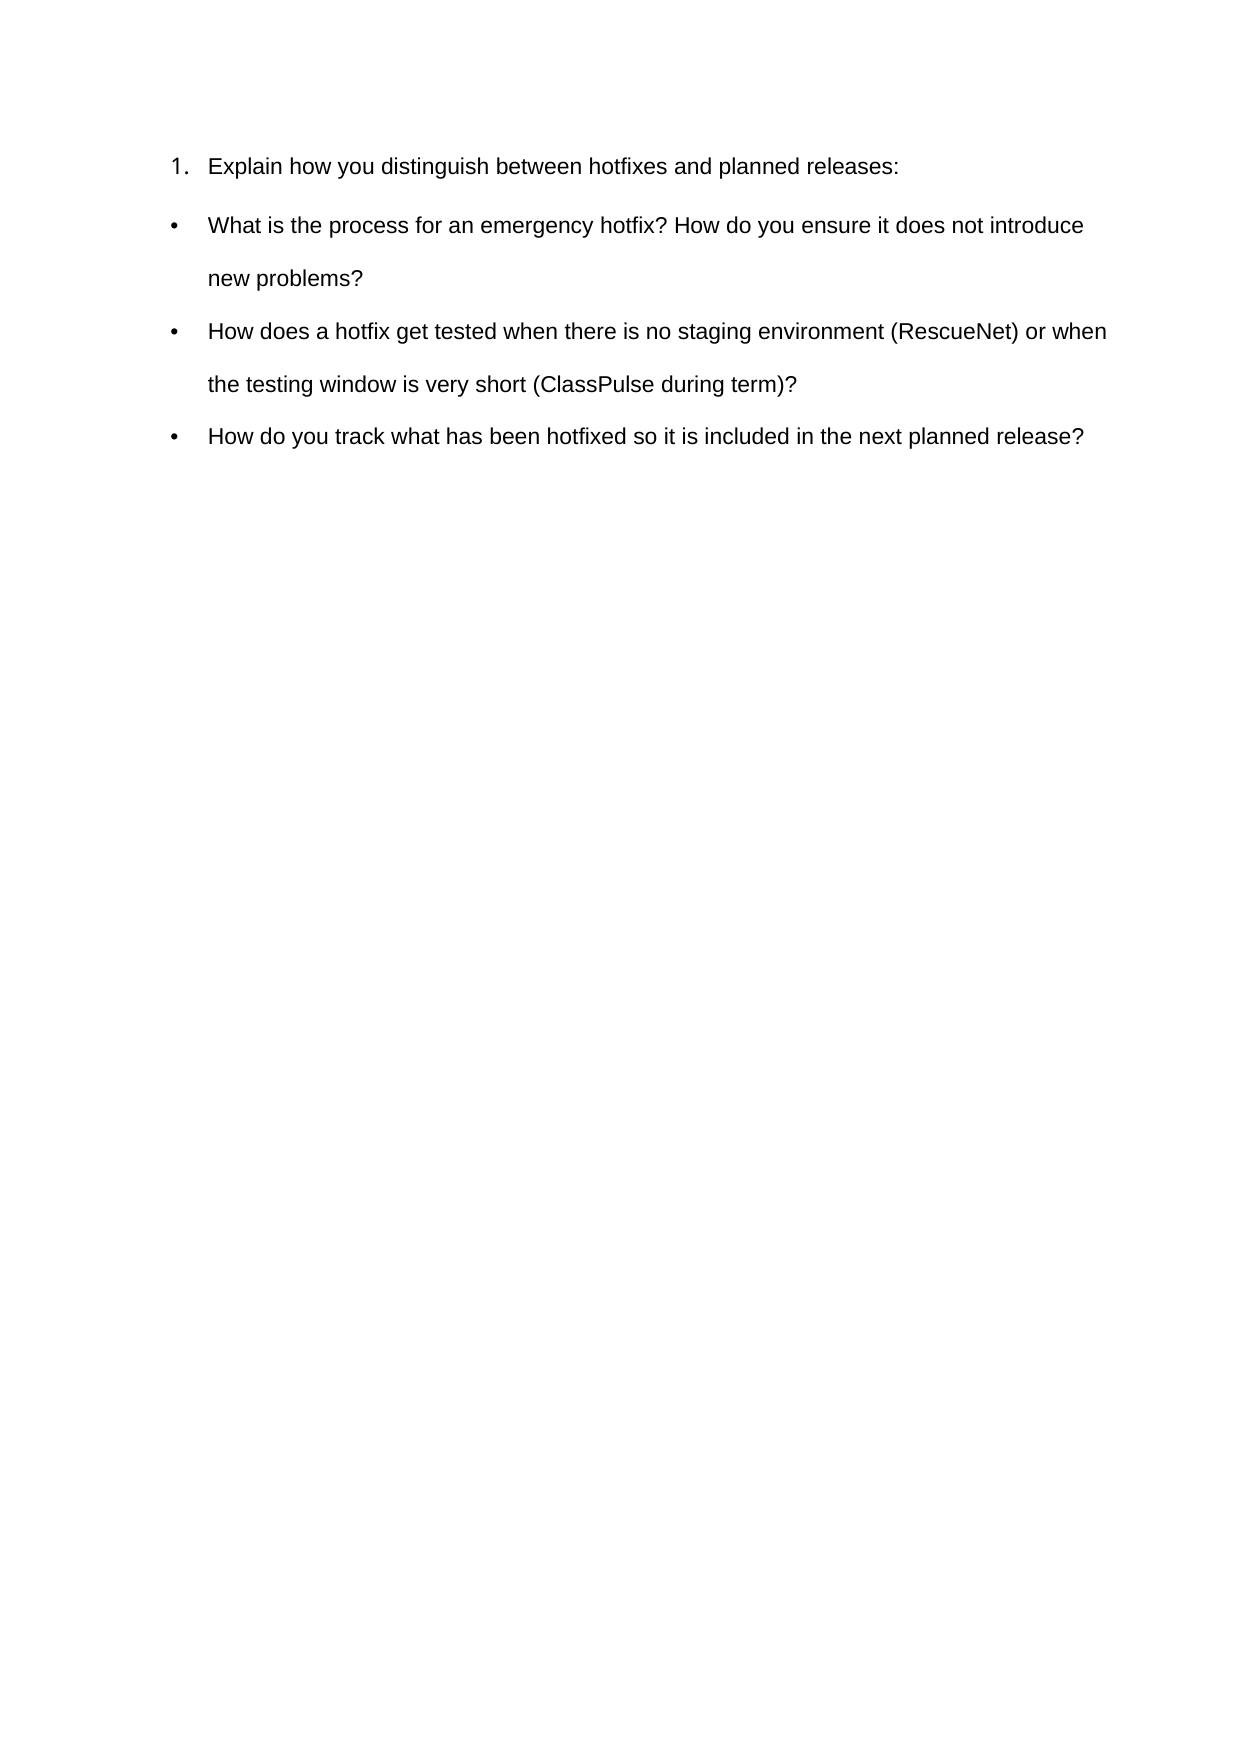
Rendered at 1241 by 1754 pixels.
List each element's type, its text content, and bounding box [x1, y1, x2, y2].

list How do you track what has been hotfixed so it is included in the next planned release? [170, 423, 1108, 450]
list Explain how you distinguish between hotfixes and planned releases: [170, 150, 1108, 181]
list How does a hotfix get tested when there is no staging environment (RescueNet) or when the testing window is very short (ClassPulse during term)? [170, 318, 1108, 397]
list What is the process for an emergency hotfix? How do you ensure it does not introduce new problems? [170, 212, 1108, 292]
